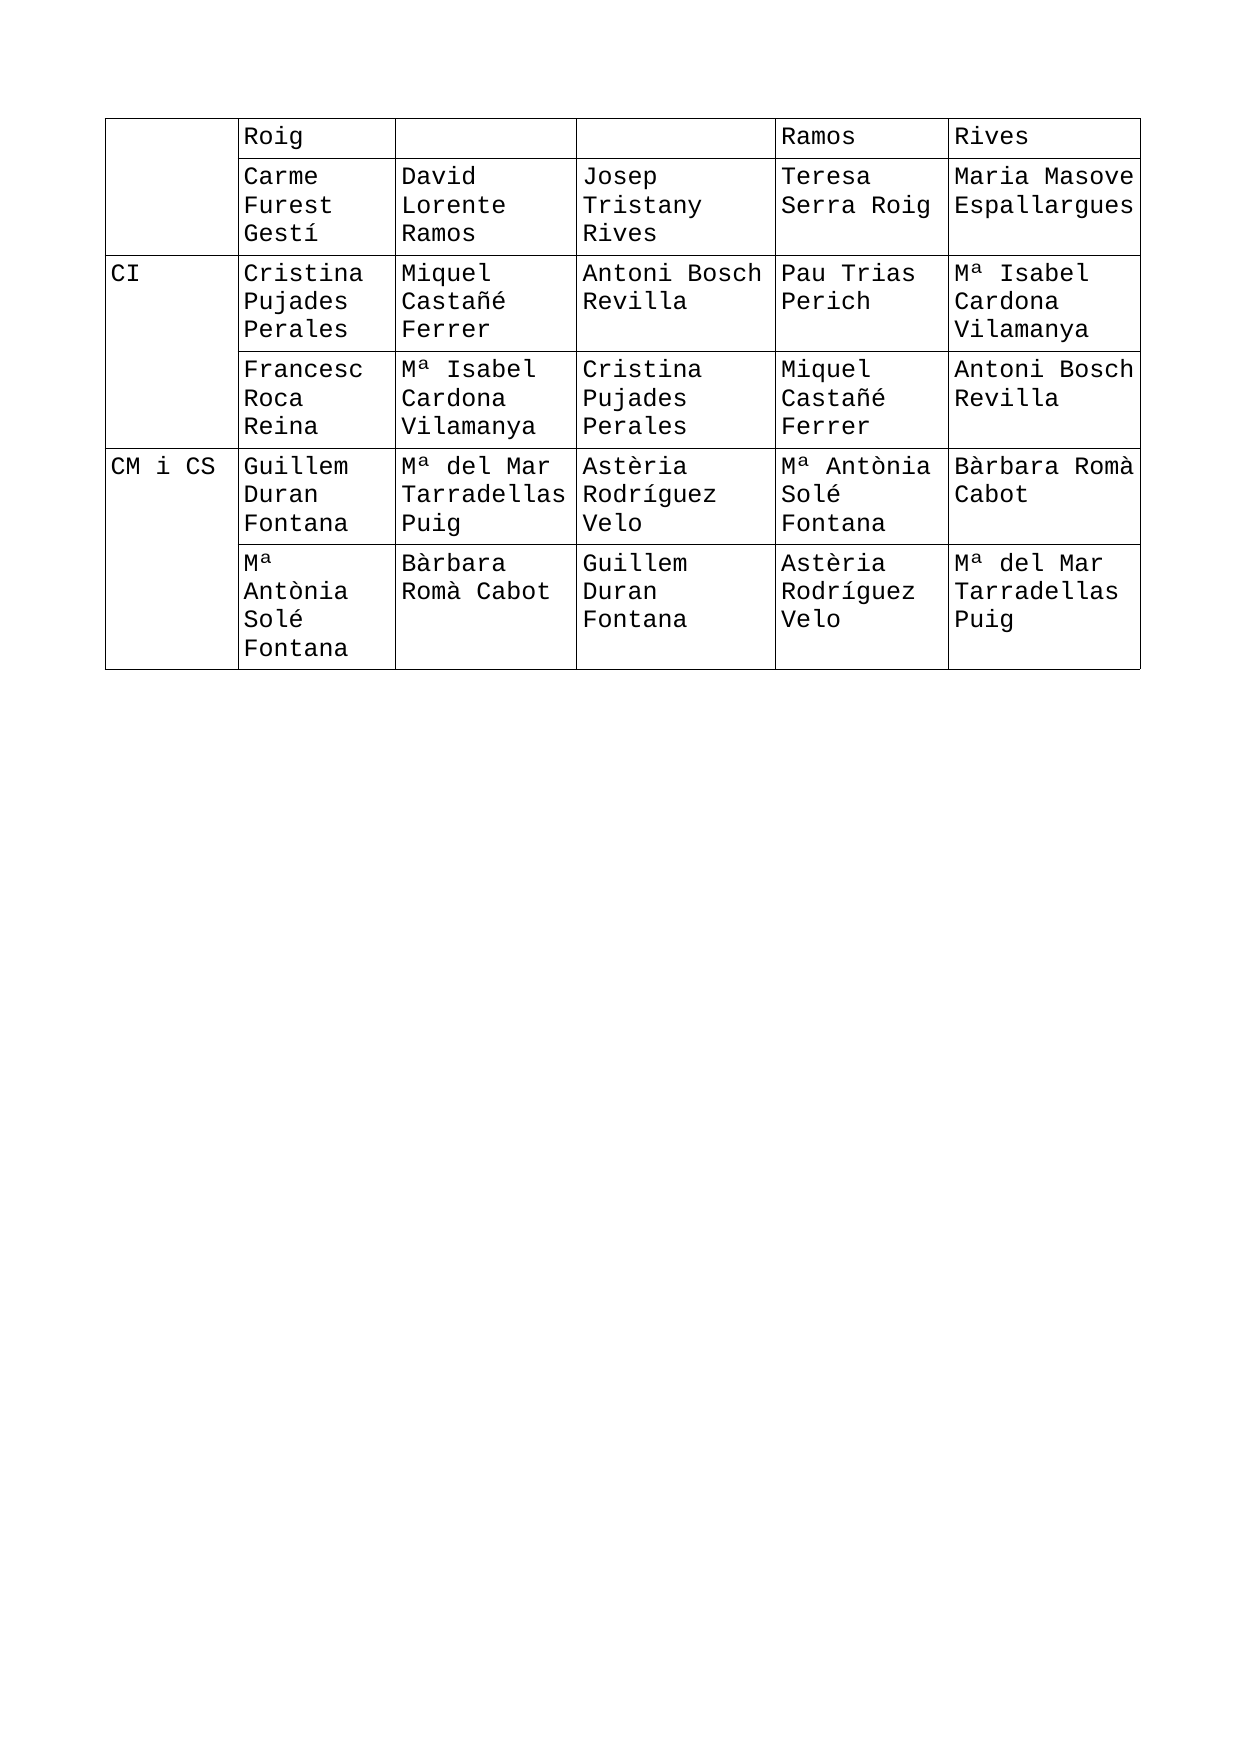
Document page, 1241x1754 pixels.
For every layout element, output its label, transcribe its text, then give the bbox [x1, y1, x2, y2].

table_cell Guillem Duran Fontana [577, 545, 775, 669]
table_header Roig [239, 119, 395, 158]
table_cell Mª Antònia Solé Fontana [239, 545, 395, 669]
table_cell [106, 119, 238, 254]
table_cell CI [106, 256, 238, 448]
table_header Pau Trias Perich [776, 256, 948, 351]
table_cell Carme Furest Gestí [239, 159, 395, 254]
table_header Rives [949, 119, 1140, 158]
table_cell Mª Isabel Cardona Vilamanya [396, 352, 576, 448]
table_cell Maria Masove Espallargues [949, 159, 1140, 254]
table_header Bàrbara Romà Cabot [949, 449, 1140, 544]
table_header Mª del Mar Tarradellas Puig [396, 449, 576, 544]
table_header Miquel Castañé Ferrer [396, 256, 576, 351]
table_header Cristina Pujades Perales [239, 256, 395, 351]
table_header [396, 119, 576, 158]
table_cell Miquel Castañé Ferrer [776, 352, 948, 448]
table_header Antoni Bosch Revilla [577, 256, 775, 351]
table_cell Cristina Pujades Perales [577, 352, 775, 448]
table_cell Bàrbara Romà Cabot [396, 545, 576, 669]
table_cell Josep Tristany Rives [577, 159, 775, 254]
table_cell Mª del Mar Tarradellas Puig [949, 545, 1140, 669]
table_header Mª Isabel Cardona Vilamanya [949, 256, 1140, 351]
table_header [577, 119, 775, 158]
table_cell CM i CS [106, 449, 238, 669]
table_header Ramos [776, 119, 948, 158]
table_cell Teresa Serra Roig [776, 159, 948, 254]
table_cell Francesc Roca Reina [239, 352, 395, 448]
table_cell David Lorente Ramos [396, 159, 576, 254]
table_cell Astèria Rodríguez Velo [776, 545, 948, 669]
table_header Astèria Rodríguez Velo [577, 449, 775, 544]
table_header Guillem Duran Fontana [239, 449, 395, 544]
table_header Mª Antònia Solé Fontana [776, 449, 948, 544]
table_cell Antoni Bosch Revilla [949, 352, 1140, 448]
